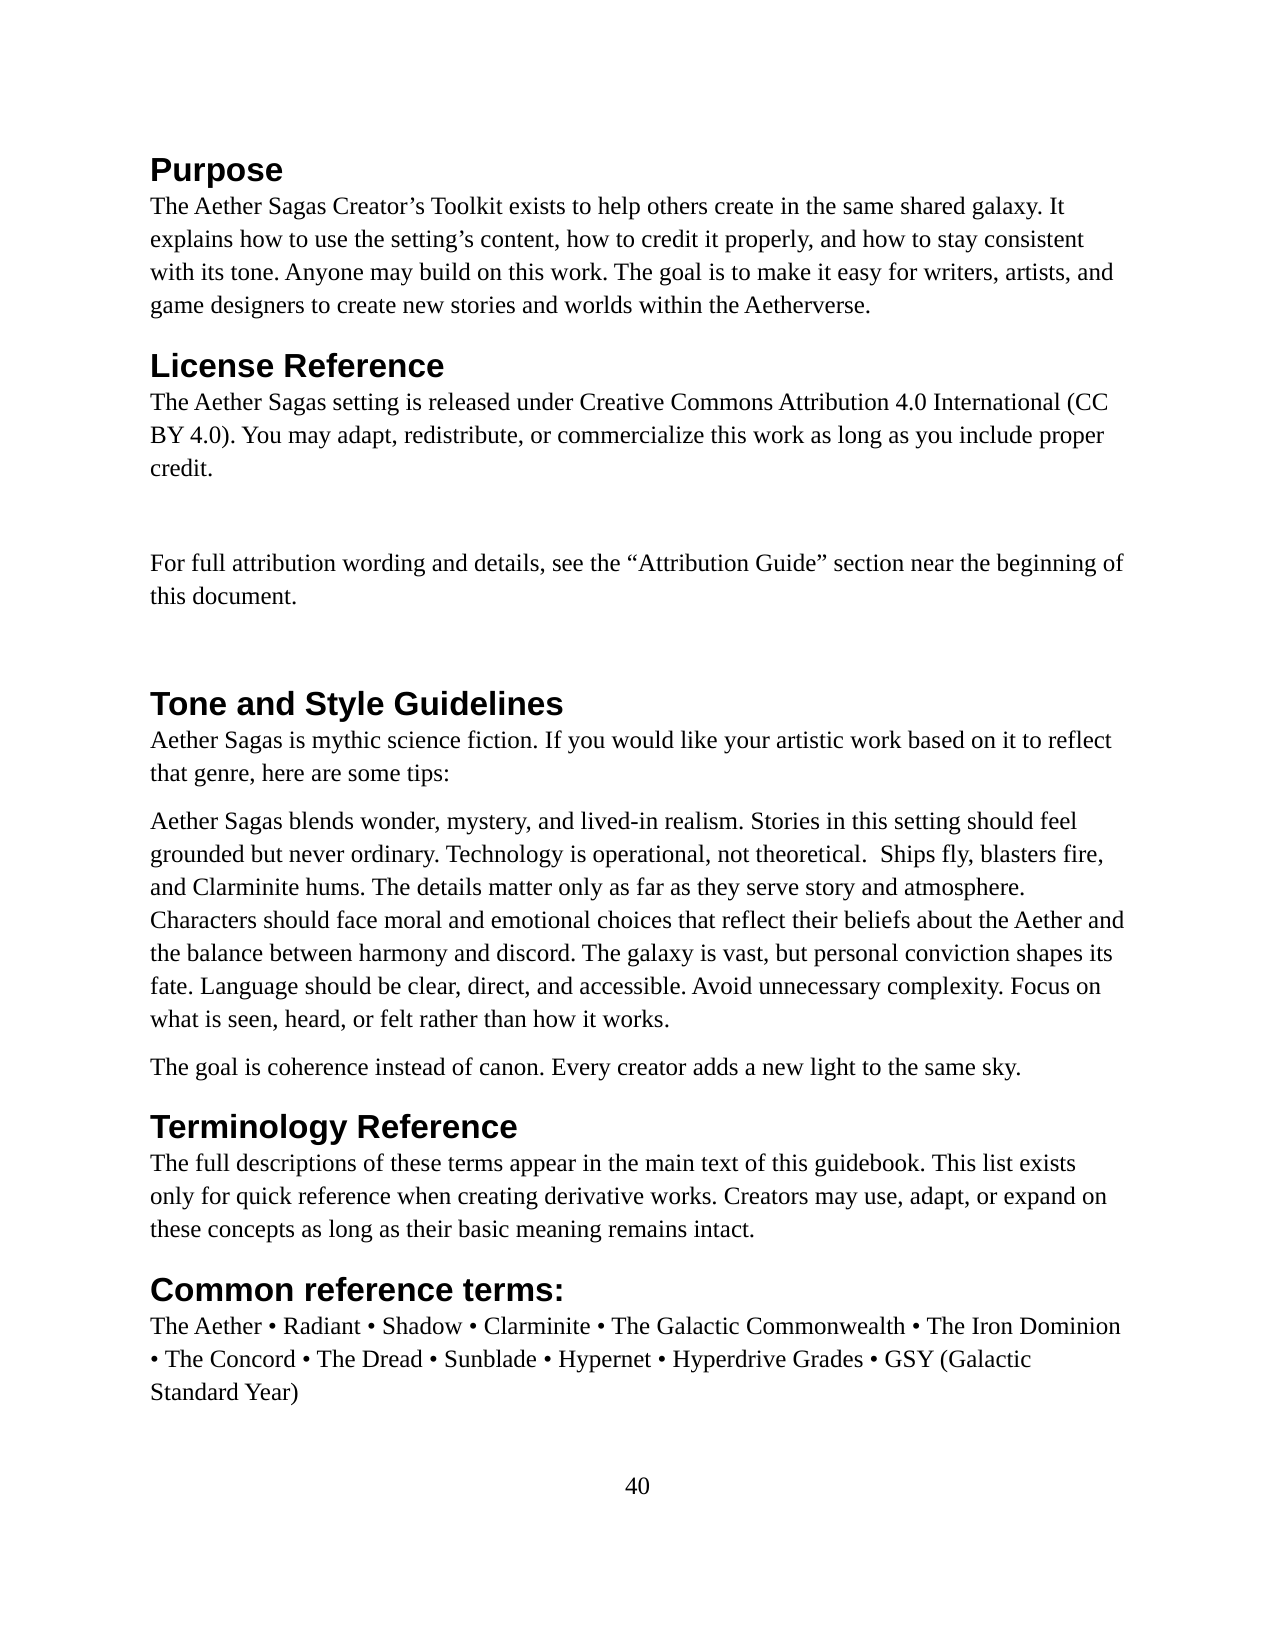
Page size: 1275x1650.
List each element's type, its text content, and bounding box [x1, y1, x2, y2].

text Aether Sagas is mythic science fiction. If you would like your artistic work based on it to reflect that genre, here are some tips: [150, 726, 1125, 787]
text The goal is coherence instead of canon. Every creator adds a new light to the same sky. [150, 1052, 1125, 1081]
text The full descriptions of these terms appear in the main text of this guidebook. This list exists only for quick reference when creating derivative works. Creators may use, adapt, or expand on these concepts as long as their basic meaning remains intact. [150, 1148, 1125, 1243]
text The Aether Sagas Creator’s Toolkit exists to help others create in the same shared galaxy. It explains how to use the setting’s content, how to credit it properly, and how to stay consistent with its tone. Anyone may build on this work. The goal is to make it easy for writers, artists, and game designers to create new stories and worlds within the Aetherverse. [150, 191, 1125, 319]
subtitle License Reference [150, 346, 1125, 384]
text For full attribution wording and details, see the “Attribution Guide” section near the beginning of this document. [150, 548, 1125, 610]
text Aether Sagas blends wonder, mystery, and lived-in realism. Stories in this setting should feel grounded but never ordinary. Technology is operational, not theoretical. Ships fly, blasters fire, and Clarminite hums. The details matter only as far as they serve story and atmosphere. Characters should face moral and emotional choices that reflect their beliefs about the Aether and the balance between harmony and discord. The galaxy is vast, but personal conviction shapes its fate. Language should be clear, direct, and accessible. Avoid unnecessary complexity. Focus on what is seen, heard, or felt rather than how it works. [150, 806, 1125, 1033]
subtitle Purpose [150, 150, 1125, 188]
text The Aether • Radiant • Shadow • Clarminite • The Galactic Commonwealth • The Iron Dominion • The Concord • The Dread • Sunblade • Hypernet • Hyperdrive Grades • GSY (Galactic Standard Year) [150, 1311, 1125, 1406]
subtitle Tone and Style Guidelines [150, 684, 1125, 722]
text The Aether Sagas setting is released under Creative Commons Attribution 4.0 International (CC BY 4.0). You may adapt, redistribute, or commercialize this work as long as you include proper credit. [150, 387, 1125, 482]
subtitle Common reference terms: [150, 1269, 1125, 1308]
subtitle Terminology Reference [150, 1107, 1125, 1145]
